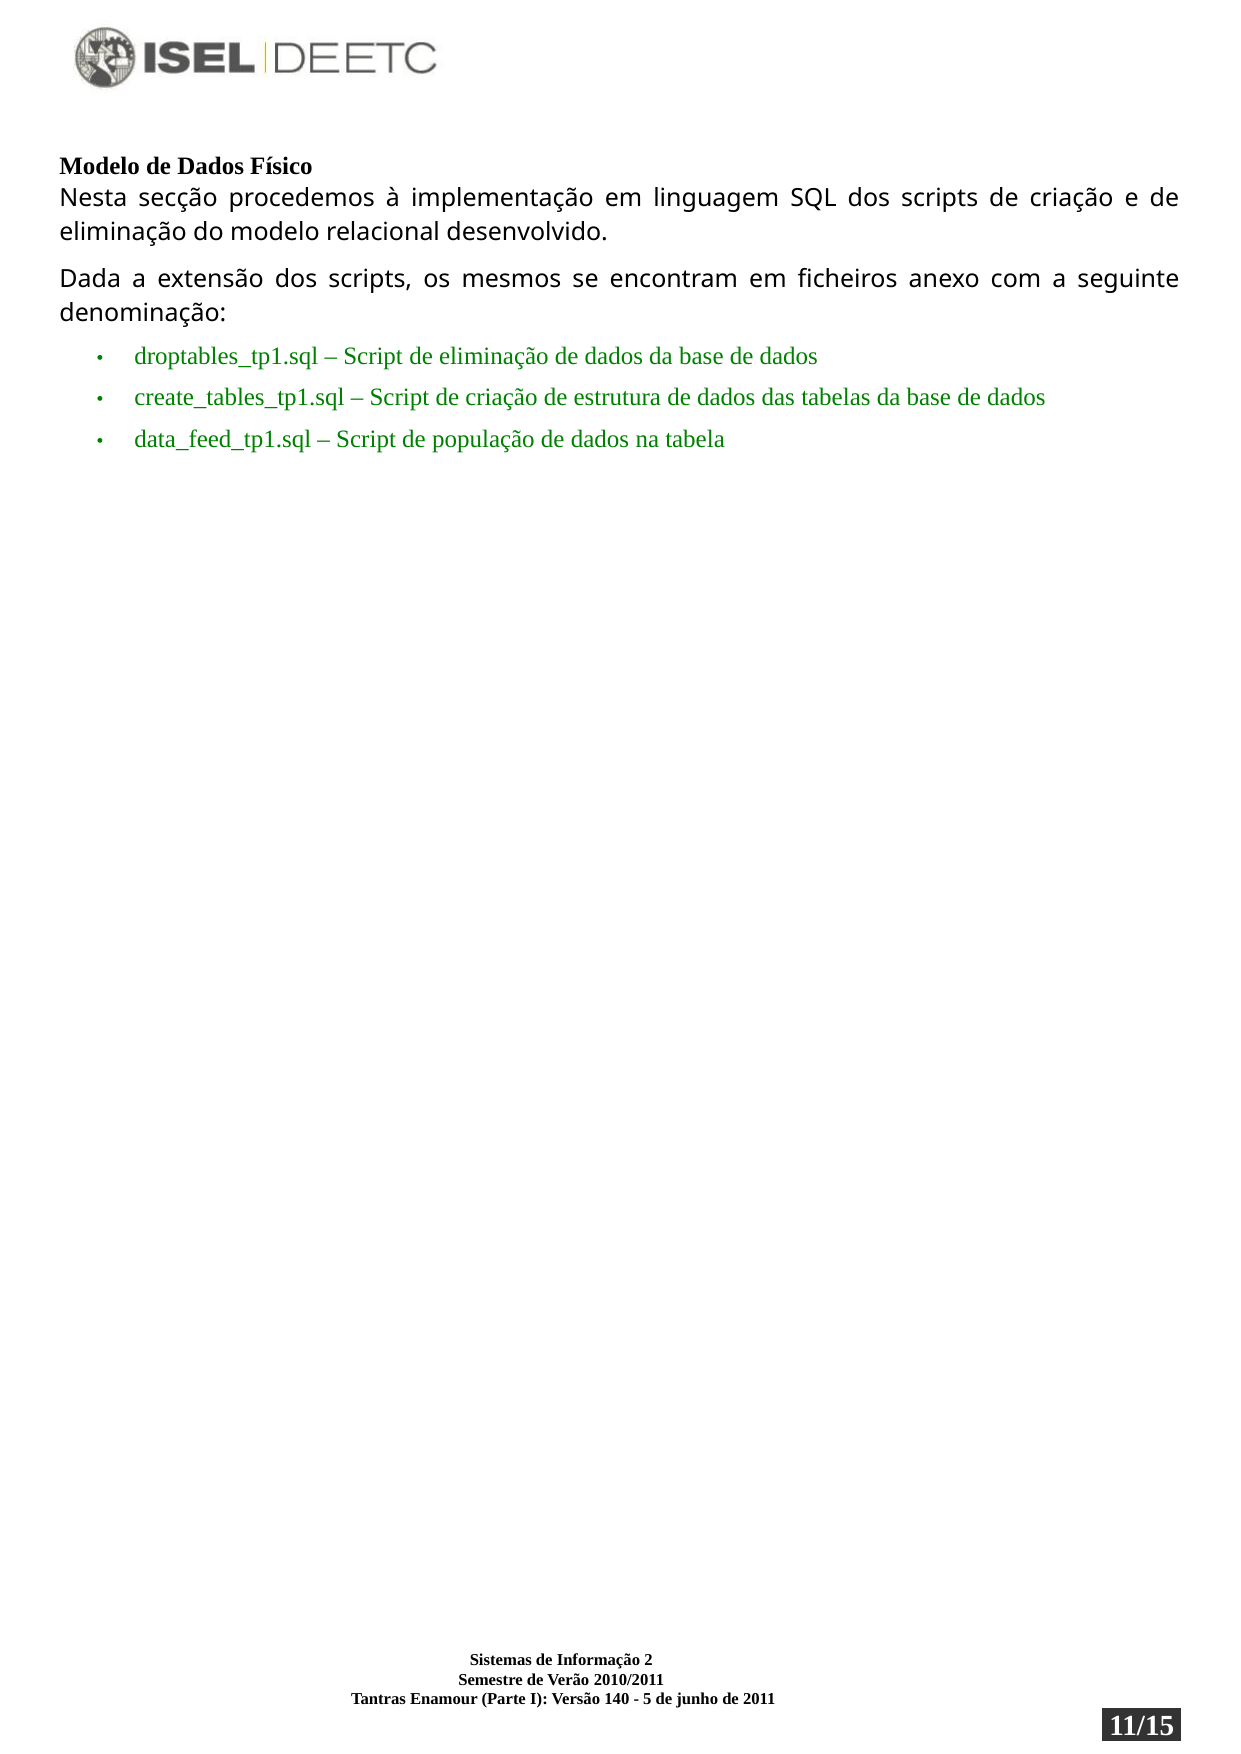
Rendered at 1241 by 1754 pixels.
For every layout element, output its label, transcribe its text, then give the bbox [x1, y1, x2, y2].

text Nesta secção procedemos à implementação em linguagem SQL dos scripts de criação e de eliminação do modelo relacional desenvolvido. [59, 180, 1181, 248]
picture [65, 12, 467, 113]
list data_feed_tp1.sql – Script de população de dados na tabela [97, 424, 1181, 452]
subtitle Modelo de Dados Físico [59, 151, 1181, 180]
list droptables_tp1.sql – Script de eliminação de dados da base de dados [97, 341, 1181, 370]
list create_tables_tp1.sql – Script de criação de estrutura de dados das tabelas da base de dados [97, 382, 1181, 411]
text Dada a extensão dos scripts, os mesmos se encontram em ficheiros anexo com a seguinte denominação: [59, 261, 1181, 329]
